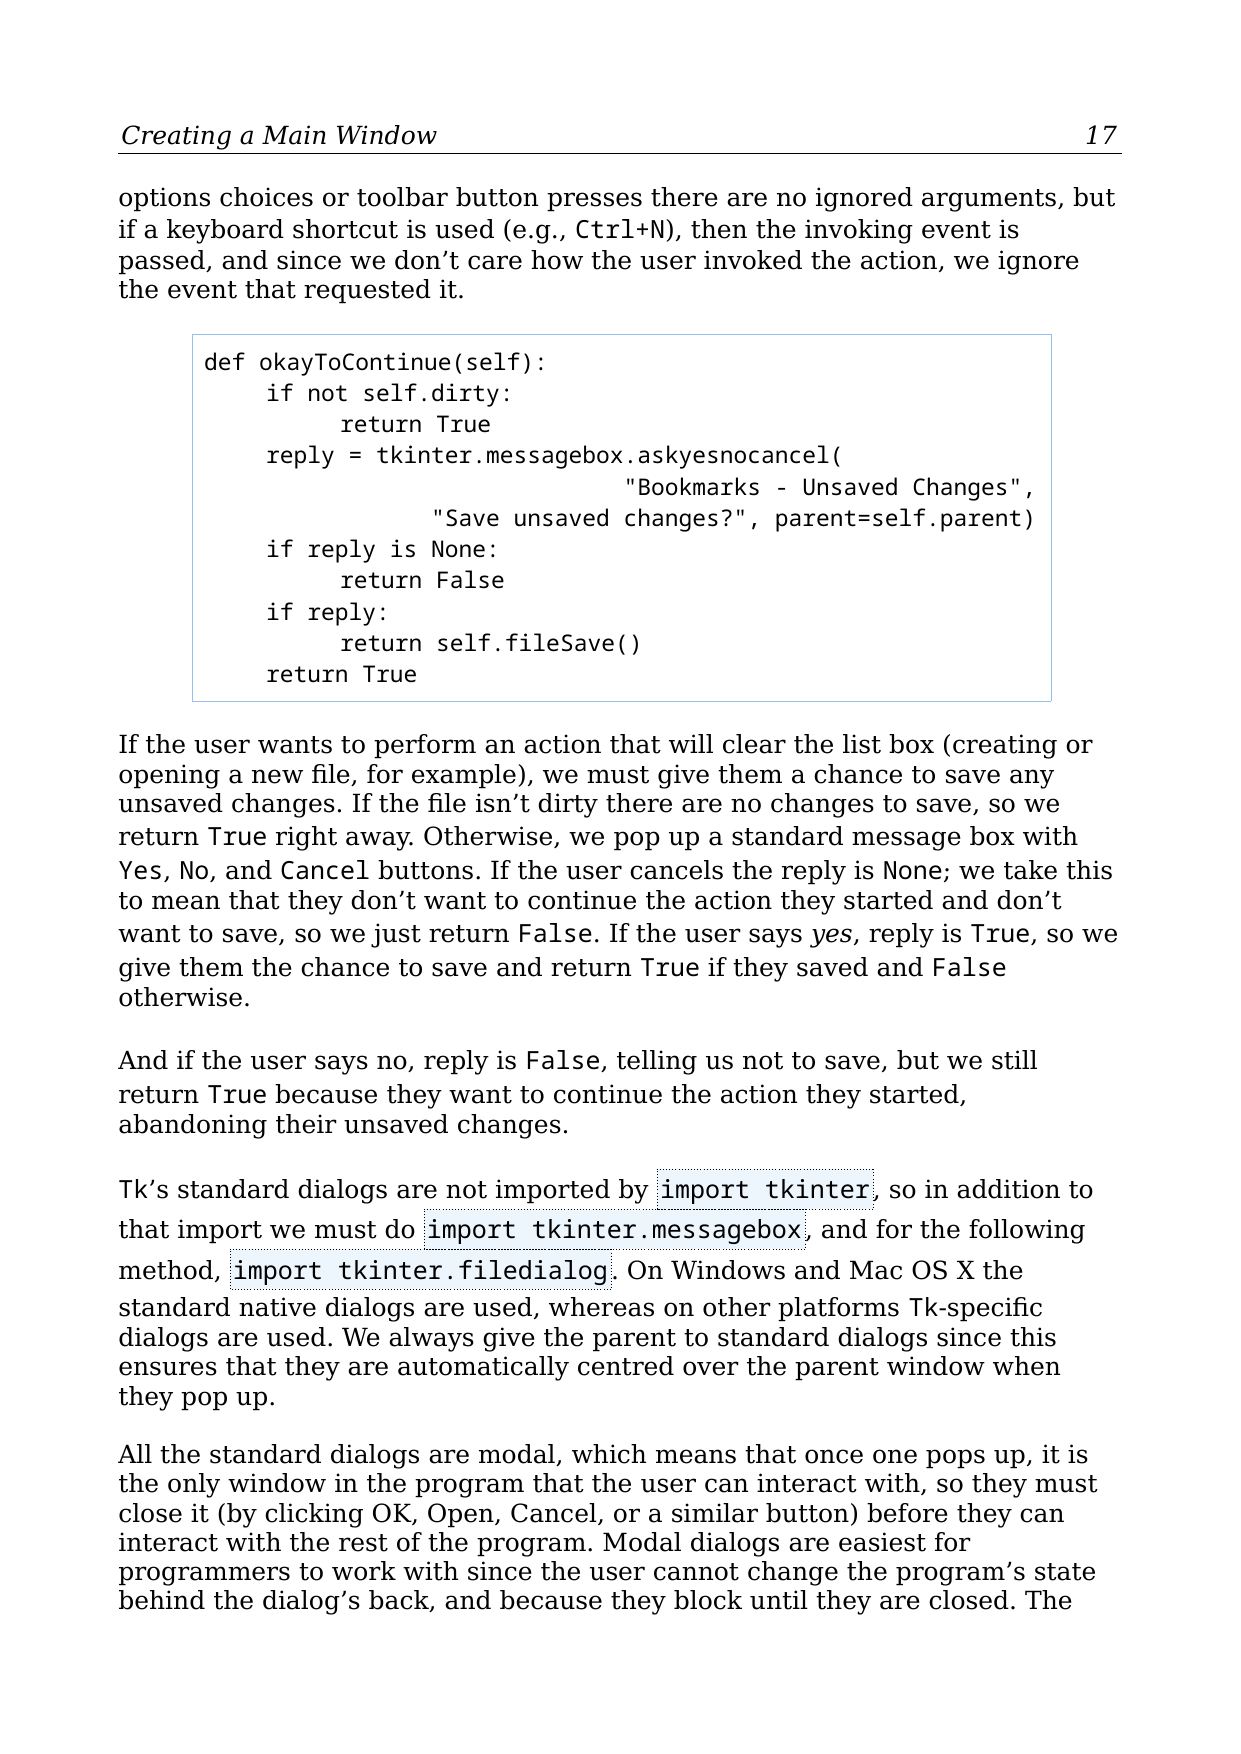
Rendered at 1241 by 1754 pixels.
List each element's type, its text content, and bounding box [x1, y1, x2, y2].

text "Save unsaved changes?", parent=self.parent) [193, 490, 1051, 521]
text And if the user says no, reply is False, telling us not to save, but we still return True because they want to continue the action they started, abandoning their unsaved changes. [118, 1042, 1122, 1139]
text All the standard dialogs are modal, which means that once one pops up, it is the only window in the program that the user can interact with, so they must close it (by clicking OK, Open, Cancel, or a similar button) before they can interact with the rest of the program. Modal dialogs are easiest for programmers to work with since the user cannot change the program’s state behind the dialog’s back, and because they block until they are closed. The [118, 1440, 1122, 1615]
text reply = tkinter.messagebox.askyesnocancel( [193, 427, 1051, 459]
text if not self.dirty: [193, 365, 1051, 396]
text return True [193, 396, 1051, 427]
text Tk’s standard dialogs are not imported by import tkinter, so in addition to that import we must do import tkinter.messagebox, and for the following method, import tkinter.filedialog. On Windows and Mac OS X the standard native dialogs are used, whereas on other platforms Tk-specific dialogs are used. We always give the parent to standard dialogs since this ensures that they are automatically centred over the parent window when they pop up. [118, 1169, 1122, 1411]
text return self.fileSave() [193, 615, 1051, 646]
text If the user wants to perform an action that will clear the list box (creating or opening a new file, for example), we must give them a chance to save any unsaved changes. If the file isn’t dirty there are no changes to save, so we return True right away. Otherwise, we pop up a standard message box with Yes, No, and Cancel buttons. If the user cancels the reply is None; we take this to mean that they don’t want to continue the action they started and don’t want to save, so we just return False. If the user says yes, reply is True, so we give them the chance to save and return True if they saved and False otherwise. [118, 731, 1122, 1013]
text "Bookmarks - Unsaved Changes", [193, 459, 1051, 490]
text if reply: [193, 584, 1051, 615]
text def okayToContinue(self): [193, 335, 1051, 365]
text if reply is None: [193, 521, 1051, 552]
text options choices or toolbar button presses there are no ignored arguments, but if a keyboard shortcut is used (e.g., Ctrl+N), then the invoking event is passed, and since we don’t care how the user invoked the action, we ignore the event that requested it. [118, 183, 1122, 304]
text return True [193, 646, 1051, 701]
text return False [193, 552, 1051, 584]
